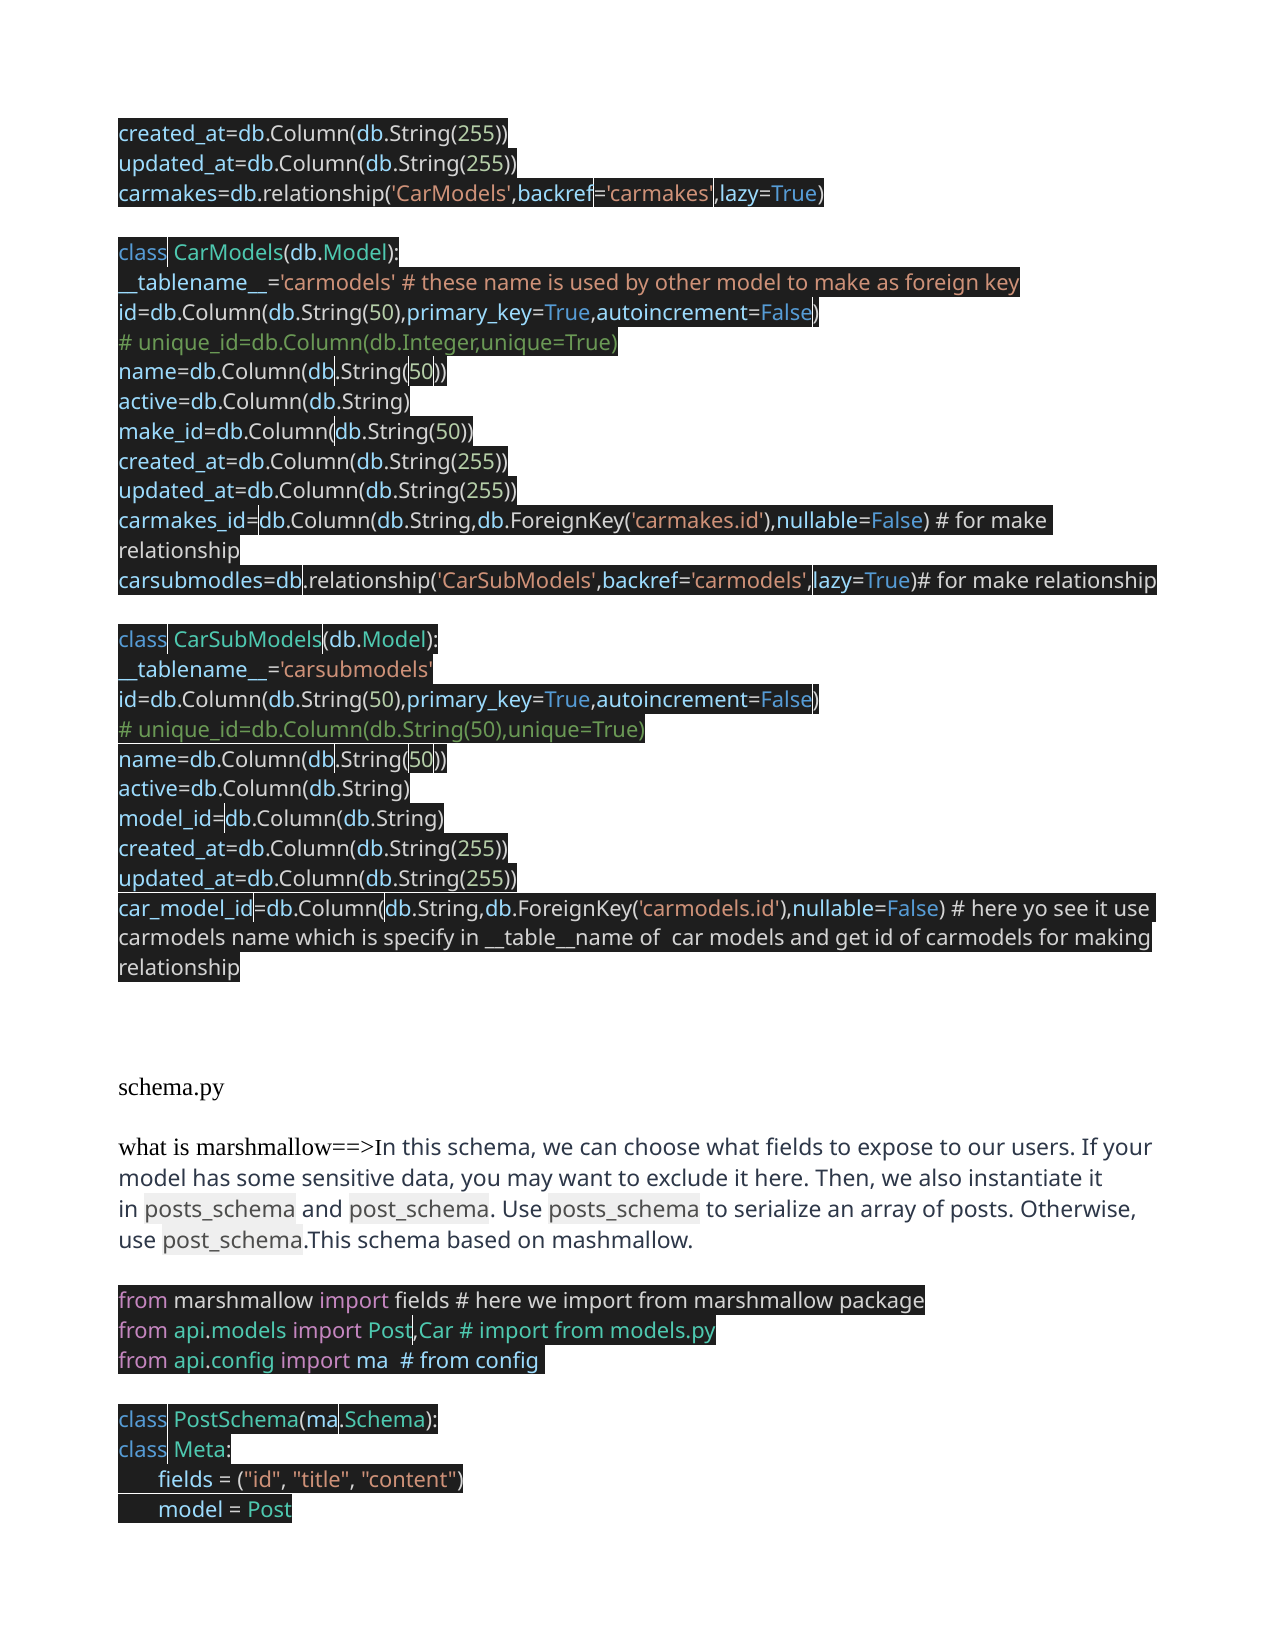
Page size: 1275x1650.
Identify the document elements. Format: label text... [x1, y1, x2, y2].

text class CarModels(db.Model): [118, 237, 1157, 267]
text id=db.Column(db.String(50),primary_key=True,autoincrement=False) [118, 684, 1157, 714]
text from api.config import ma # from config [118, 1345, 1157, 1374]
text fields = ("id", "title", "content") [118, 1464, 1157, 1493]
text updated_at=db.Column(db.String(255)) [118, 863, 1157, 892]
text __tablename__='carsubmodels' [118, 654, 1157, 684]
text model_id=db.Column(db.String) [118, 803, 1157, 833]
text model = Post [118, 1493, 1157, 1523]
text carsubmodles=db.relationship('CarSubModels',backref='carmodels',lazy=True)# for make relationship [118, 565, 1157, 595]
text name=db.Column(db.String(50)) [118, 356, 1157, 386]
text class CarSubModels(db.Model): [118, 624, 1157, 654]
text created_at=db.Column(db.String(255)) [118, 446, 1157, 476]
text id=db.Column(db.String(50),primary_key=True,autoincrement=False) [118, 297, 1157, 327]
text car_model_id=db.Column(db.String,db.ForeignKey('carmodels.id'),nullable=False) # here yo see it use carmodels name which is specify in __table__name of car models and get id of carmodels for making relationship [118, 892, 1157, 982]
text schema.py [118, 1071, 1157, 1101]
text from marshmallow import fields # here we import from marshmallow package [118, 1285, 1157, 1315]
text created_at=db.Column(db.String(255)) [118, 833, 1157, 863]
text active=db.Column(db.String) [118, 386, 1157, 416]
text make_id=db.Column(db.String(50)) [118, 416, 1157, 446]
text carmakes_id=db.Column(db.String,db.ForeignKey('carmakes.id'),nullable=False) # for make relationship [118, 505, 1157, 565]
text updated_at=db.Column(db.String(255)) [118, 476, 1157, 505]
text from api.models import Post,Car # import from models.py [118, 1315, 1157, 1345]
text name=db.Column(db.String(50)) [118, 743, 1157, 773]
text updated_at=db.Column(db.String(255)) [118, 148, 1157, 178]
text class Meta: [118, 1434, 1157, 1464]
text __tablename__='carmodels' # these name is used by other model to make as foreign key [118, 267, 1157, 297]
text class PostSchema(ma.Schema): [118, 1404, 1157, 1434]
text what is marshmallow==>In this schema, we can choose what fields to expose to our users. If your model has some sensitive data, you may want to exclude it here. Then, we also instantiate it in posts_schema and post_schema. Use posts_schema to serialize an array of posts. Otherwise, use post_schema.This schema based on mashmallow. [118, 1130, 1157, 1255]
text active=db.Column(db.String) [118, 773, 1157, 803]
text # unique_id=db.Column(db.Integer,unique=True) [118, 327, 1157, 356]
text created_at=db.Column(db.String(255)) [118, 118, 1157, 148]
text carmakes=db.relationship('CarModels',backref='carmakes',lazy=True) [118, 178, 1157, 207]
text # unique_id=db.Column(db.String(50),unique=True) [118, 714, 1157, 743]
